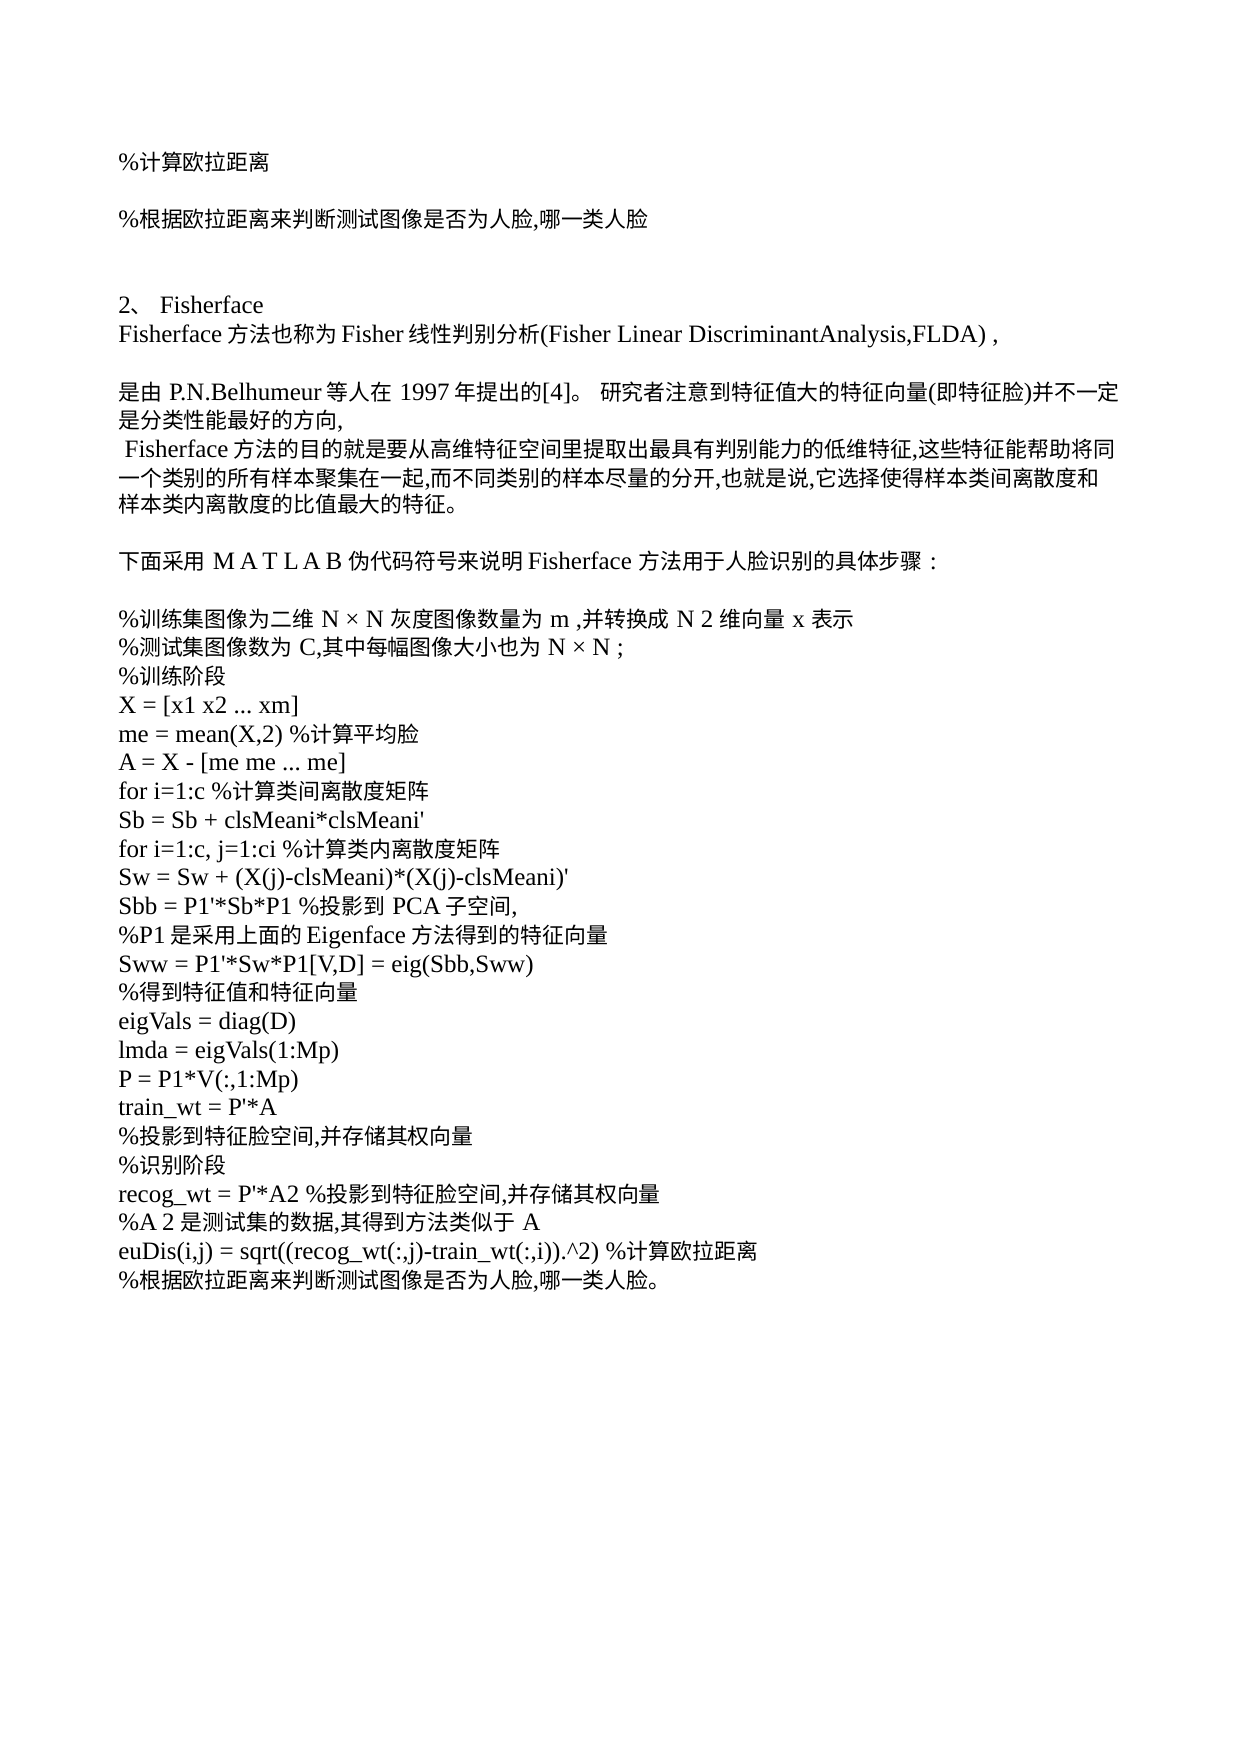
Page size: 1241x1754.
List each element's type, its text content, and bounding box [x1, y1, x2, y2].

text 是由 P.N.Belhumeur等人在 1997年提出的[4]。 研究者注意到特征值大的特征向量(即特征脸)并不一定 [118, 377, 1122, 406]
text eigVals = diag(D) [118, 1006, 1122, 1035]
text A = X - [me me ... me] [118, 747, 1122, 776]
text %根据欧拉距离来判断测试图像是否为人脸,哪一类人脸 [118, 204, 1122, 233]
text lmda = eigVals(1:Mp) [118, 1035, 1122, 1064]
text for i=1:c, j=1:ci %计算类内离散度矩阵 [118, 834, 1122, 862]
text euDis(i,j) = sqrt((recog_wt(:,j)-train_wt(:,i)).^2) %计算欧拉距离 [118, 1236, 1122, 1265]
text %计算欧拉距离 [118, 147, 1122, 176]
text Sww = P1'*Sw*P1[V,D] = eig(Sbb,Sww) [118, 949, 1122, 977]
text %投影到特征脸空间,并存储其权向量 [118, 1121, 1122, 1150]
text %根据欧拉距离来判断测试图像是否为人脸,哪一类人脸。 [118, 1265, 1122, 1294]
text recog_wt = P'*A2 %投影到特征脸空间,并存储其权向量 [118, 1179, 1122, 1207]
text 2、 Fisherface [118, 291, 1122, 319]
text %测试集图像数为 C,其中每幅图像大小也为 N × N ; [118, 632, 1122, 661]
text Sb = Sb + clsMeani*clsMeani' [118, 805, 1122, 834]
text %P1是采用上面的Eigenface方法得到的特征向量 [118, 920, 1122, 949]
text Sw = Sw + (X(j)-clsMeani)*(X(j)-clsMeani)' [118, 862, 1122, 891]
text 是分类性能最好的方向, [118, 406, 1122, 434]
text 样本类内离散度的比值最大的特征。 [118, 492, 1122, 517]
text %A 2 是测试集的数据,其得到方法类似于 A [118, 1207, 1122, 1236]
text %训练阶段 [118, 661, 1122, 690]
text Sbb = P1'*Sb*P1 %投影到 PCA 子空间, [118, 891, 1122, 920]
text Fisherface方法的目的就是要从高维特征空间里提取出最具有判别能力的低维特征,这些特征能帮助将同一个类别的所有样本聚集在一起,而不同类别的样本尽量的分开,也就是说,它选择使得样本类间离散度和 [118, 434, 1122, 492]
text for i=1:c %计算类间离散度矩阵 [118, 776, 1122, 805]
text %得到特征值和特征向量 [118, 977, 1122, 1006]
text %识别阶段 [118, 1150, 1122, 1179]
text P = P1*V(:,1:Mp) [118, 1064, 1122, 1092]
text %训练集图像为二维 N × N 灰度图像数量为 m ,并转换成 N 2 维向量 x 表示 [118, 604, 1122, 632]
text me = mean(X,2) %计算平均脸 [118, 719, 1122, 747]
text train_wt = P'*A [118, 1092, 1122, 1121]
text Fisherface方法也称为Fisher线性判别分析(Fisher Linear DiscriminantAnalysis,FLDA) , [118, 319, 1122, 348]
text X = [x1 x2 ... xm] [118, 690, 1122, 719]
text 下面采用 M A T L A B 伪代码符号来说明Fisherface 方法用于人脸识别的具体步骤 : [118, 546, 1122, 575]
